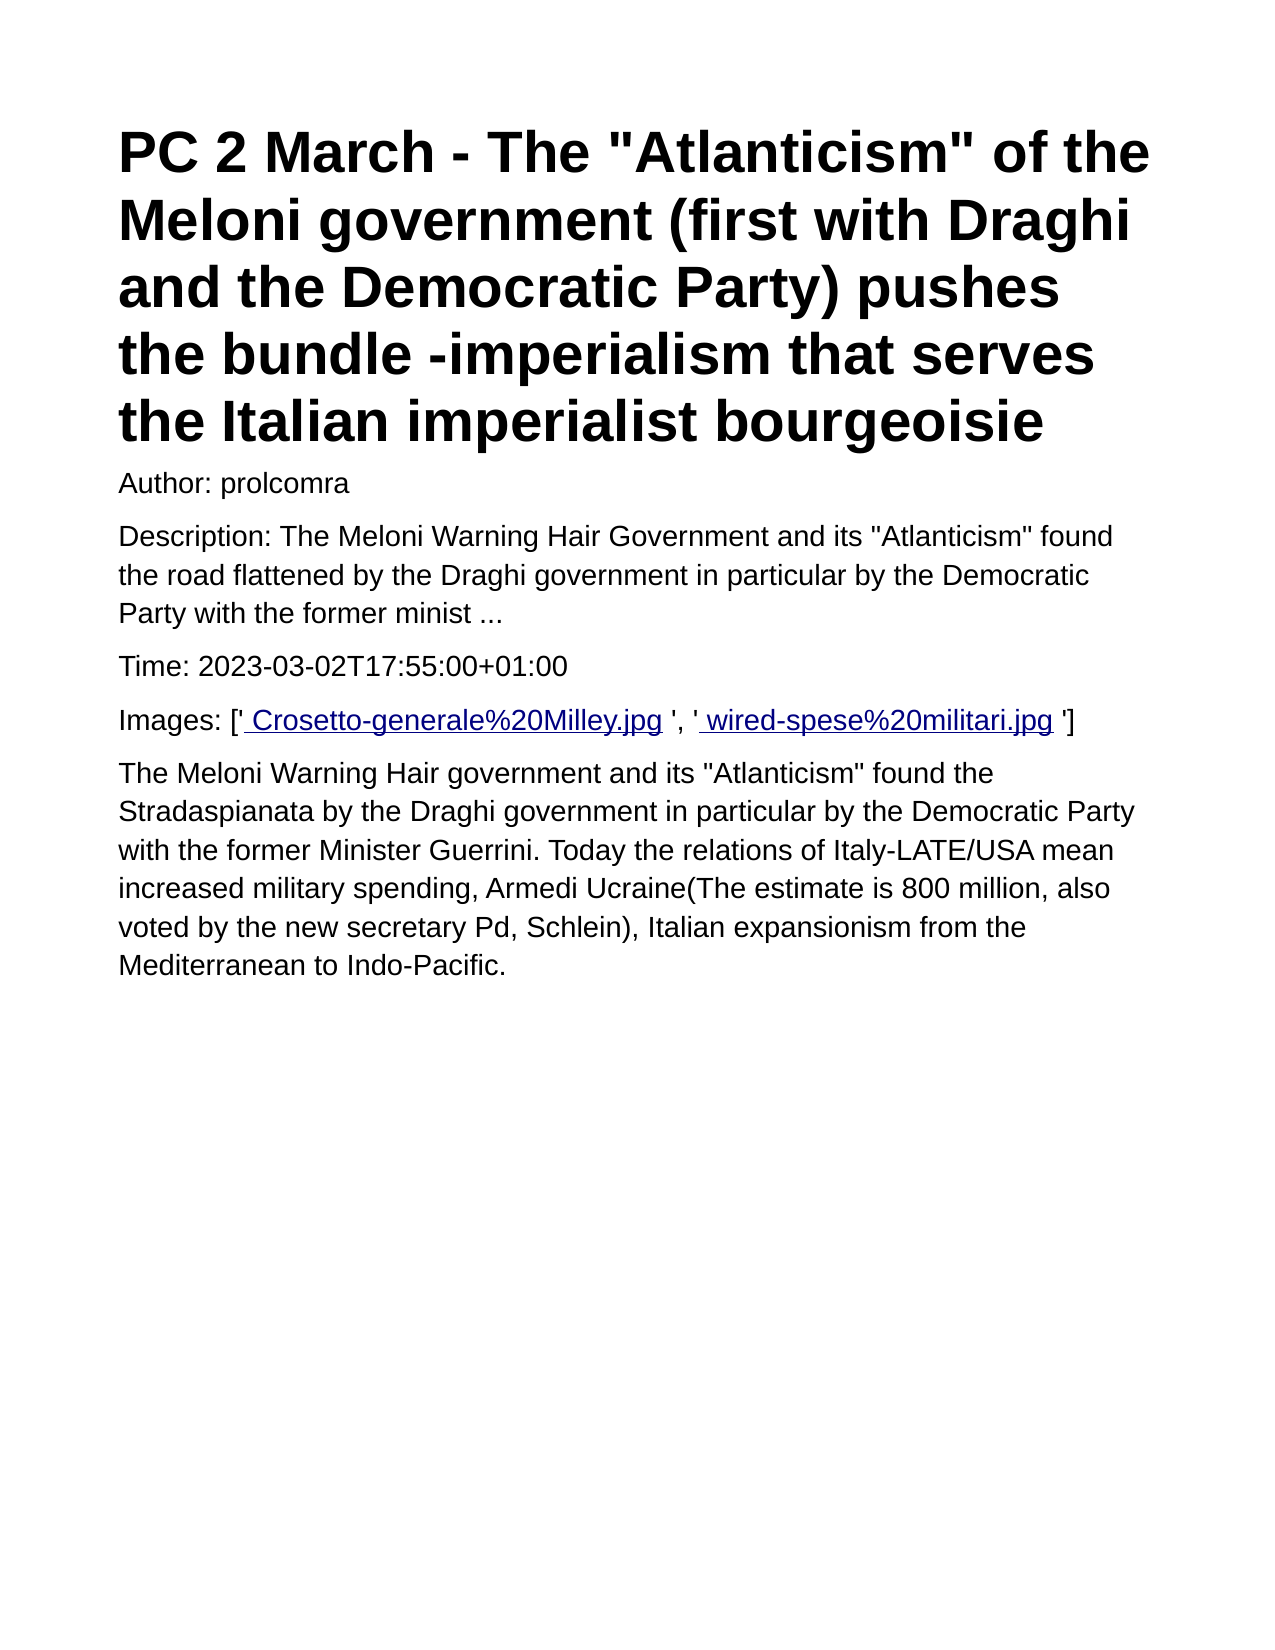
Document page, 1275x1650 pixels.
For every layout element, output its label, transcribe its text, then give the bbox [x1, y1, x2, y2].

text Author: prolcomra [118, 466, 1157, 499]
subtitle PC 2 March - The "Atlanticism" of the Meloni government (first with Draghi and the Democratic Party) pushes the bundle -imperialism that serves the Italian imperialist bourgeoisie [118, 118, 1157, 453]
text The Meloni Warning Hair government and its "Atlanticism" found the Stradaspianata by the Draghi government in particular by the Democratic Party with the former Minister Guerrini. Today the relations of Italy-LATE/USA mean increased military spending, Armedi Ucraine(The estimate is 800 million, also voted by the new secretary Pd, Schlein), Italian expansionism from the Mediterranean to Indo-Pacific. [118, 756, 1157, 982]
text Images: [' Crosetto-generale%20Milley.jpg ', ' wired-spese%20militari.jpg '] [118, 702, 1157, 736]
text Description: The Meloni Warning Hair Government and its "Atlanticism" found the road flattened by the Draghi government in particular by the Democratic Party with the former minist ... [118, 519, 1157, 630]
text Time: 2023-03-02T17:55:00+01:00 [118, 649, 1157, 683]
